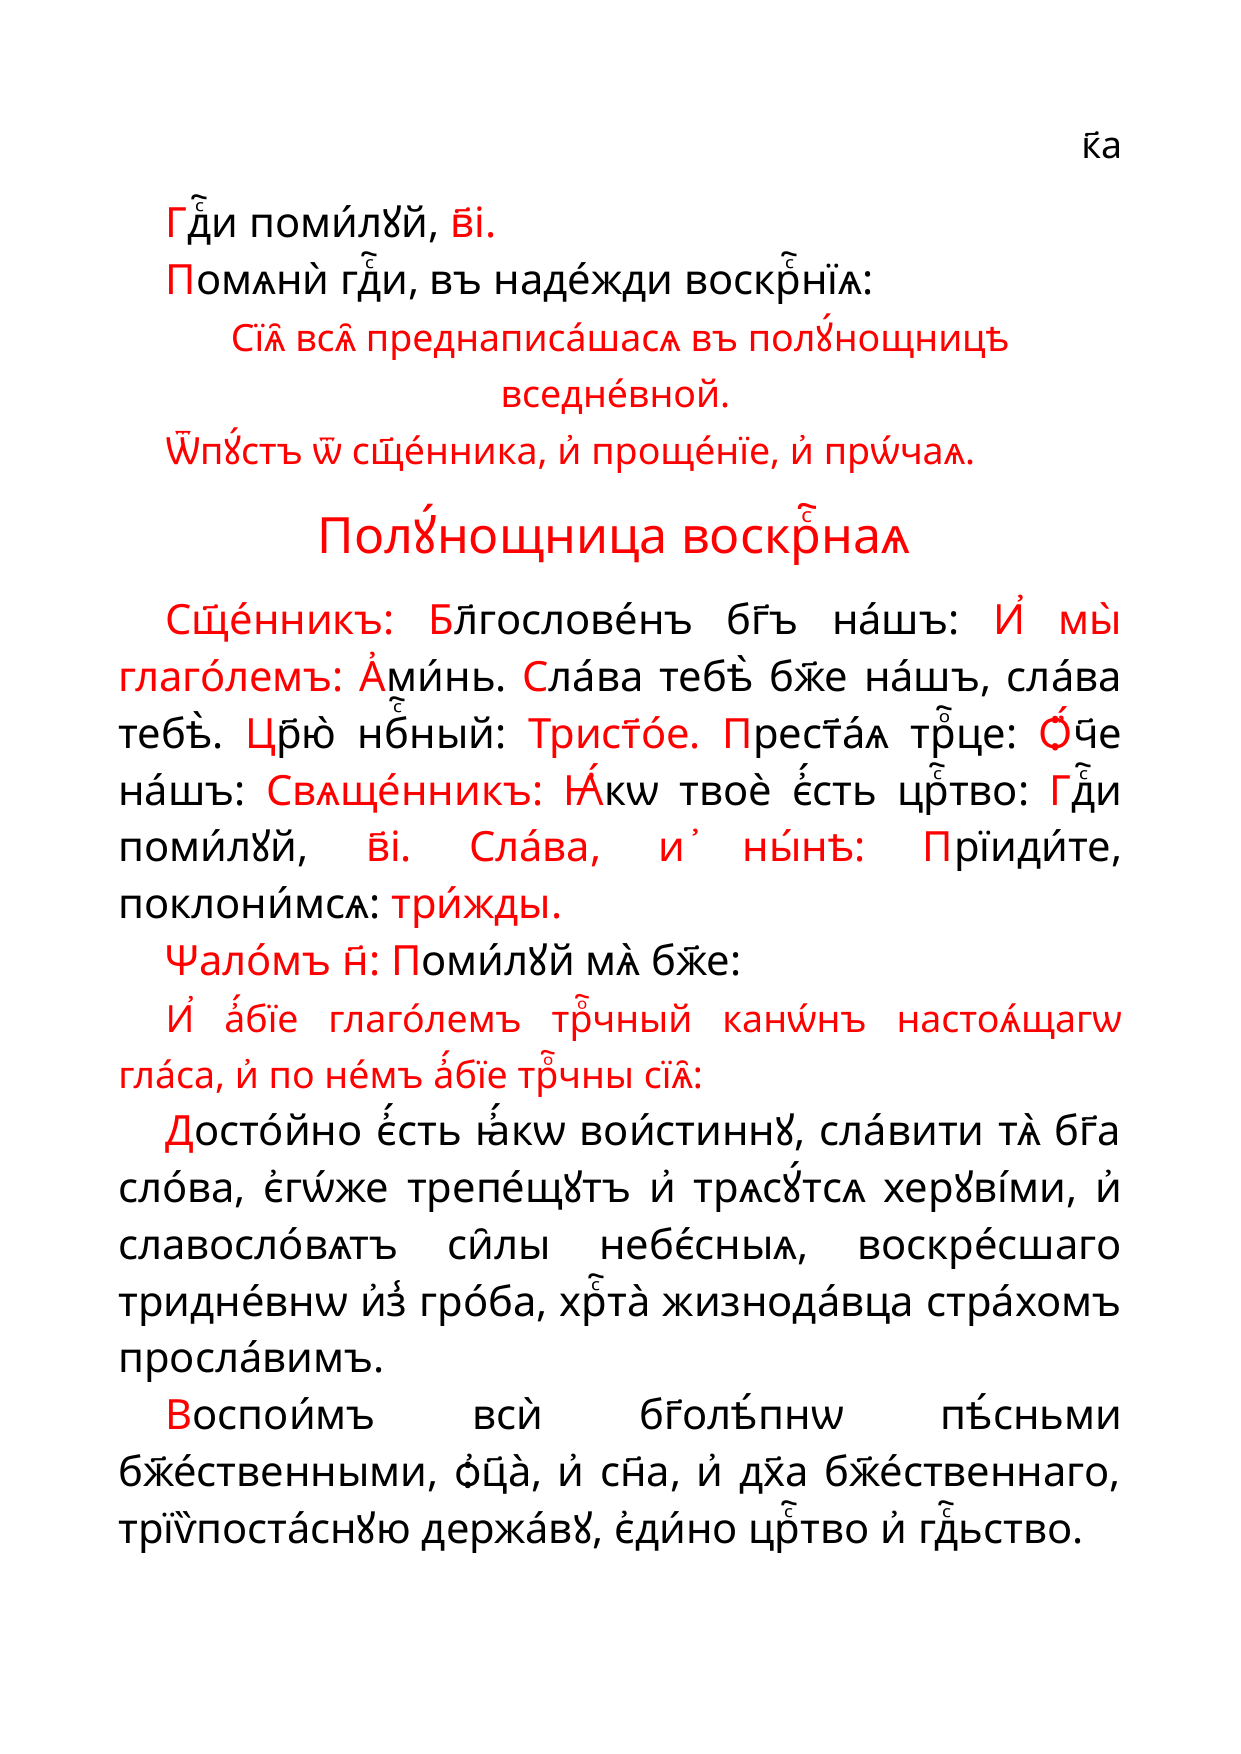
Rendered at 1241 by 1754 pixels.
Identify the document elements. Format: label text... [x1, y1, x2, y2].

text Ѿпꙋ́стъ ѿ сщ҃е́нника, и҆ проще́нїе, и҆ прѡ́чаѧ. [118, 419, 1122, 475]
text Ѱало́мъ н҃: Поми́лꙋй мѧ̀ бж҃е: [118, 931, 1122, 988]
text Сщ҃е́нникъ: Бл҃гослове́нъ бг҃ъ на́шъ: И҆ мы̀ глаго́лемъ: А҆ми́нь. Сла́ва тебѣ̀ бж҃е на́шъ, сла́ва тебѣ̀. Цр҃ю̀ нбⷭ҇ный: Трист҃о́е. Прест҃а́ѧ трⷪ҇це: Ѻ҆́ч҃е на́шъ: Свѧще́нникъ: Ꙗ҆́кѡ твоѐ є҆́сть црⷭ҇тво: Гдⷭ҇и поми́лꙋй, в҃і. Сла́ва, и҆ ны́нѣ: Прїиди́те, поклони́мсѧ: три́жды. [118, 581, 1122, 931]
text Помѧнѝ гдⷭ҇и, въ наде́жди воскрⷭ҇нїѧ: [118, 249, 1122, 306]
text Досто́йно є҆́сть ꙗ҆́кѡ вои́стиннꙋ, сла́вити тѧ̀ бг҃а сло́ва, є҆гѡ́же трепе́щꙋтъ и҆ трѧсꙋ́тсѧ херꙋві́ми, и҆ славосло́вѧтъ си̑лы небє́сныѧ, воскре́сшаго тридне́внѡ и҆з̾ гро́ба, хрⷭ҇та̀ жизнода́вца стра́хомъ просла́вимъ. [118, 1100, 1122, 1385]
text Воспои́мъ всѝ бг҃олѣ́пнѡ пѣ́сньми бж҃е́ственными, ѻ҆ц҃а̀, и҆ сн҃а, и҆ дх҃а бж҃е́ственнаго, трїѷпоста́снꙋю держа́вꙋ, є҆ди́но црⷭ҇тво и҆ гдⷭ҇ьство. [118, 1385, 1122, 1555]
subtitle Полꙋ́нощница воскрⷭ҇наѧ [118, 500, 1122, 568]
text И҆ а҆́бїе глаго́лемъ трⷪ҇чный канѡ́нъ настоѧ́щагѡ гла́са, и҆ по не́мъ а҆́бїе трⷪ҇чны сїѧ̑: [118, 988, 1122, 1100]
text Гдⷭ҇и поми́лꙋй, в҃і. [118, 193, 1122, 249]
text Сїѧ̑ всѧ̑ преднаписа́шасѧ въ полꙋ́нощницѣ вседне́вной. [118, 306, 1122, 419]
